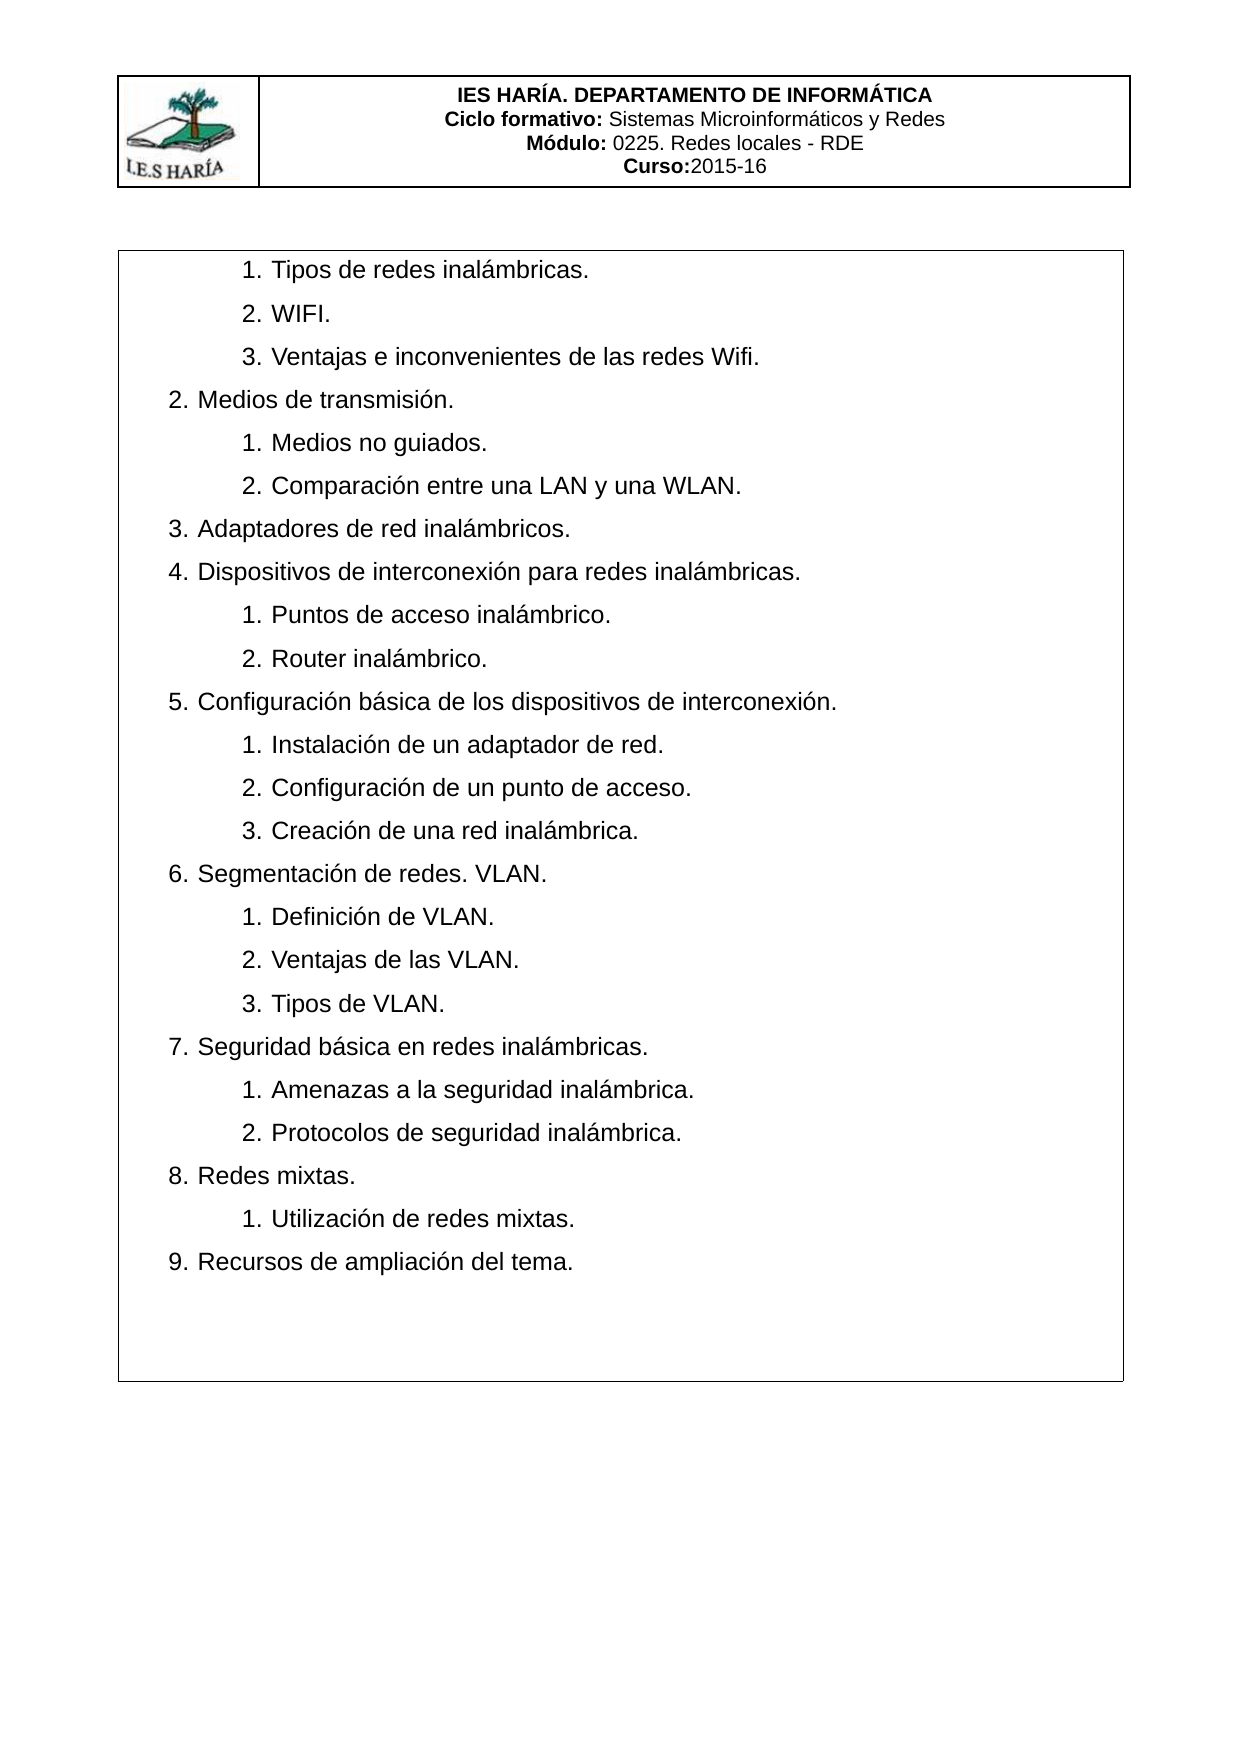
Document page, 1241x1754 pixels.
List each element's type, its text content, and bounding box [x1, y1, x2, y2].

table_cell Tecnologías inalámbricas. Tipos de redes inalámbricas. WIFI. Ventajas e inconvenientes de las redes Wifi. Medios de transmisión. Medios no guiados. Comparación entre una LAN y una WLAN. Adaptadores de red inalámbricos. Dispositivos de interconexión para redes inalámbricas. Puntos de acceso inalámbrico. Router inalámbrico. Configuración básica de los dispositivos de interconexión. Instalación de un adaptador de red. Configuración de un punto de acceso. Creación de una red inalámbrica. Segmentación de redes. VLAN. Definición de VLAN. Ventajas de las VLAN. Tipos de VLAN. Seguridad básica en redes inalámbricas. Amenazas a la seguridad inalámbrica. Protocolos de seguridad inalámbrica. Redes mixtas. Utilización de redes mixtas. Recursos de ampliación del tema. [119, 251, 1123, 1381]
picture [123, 82, 241, 180]
